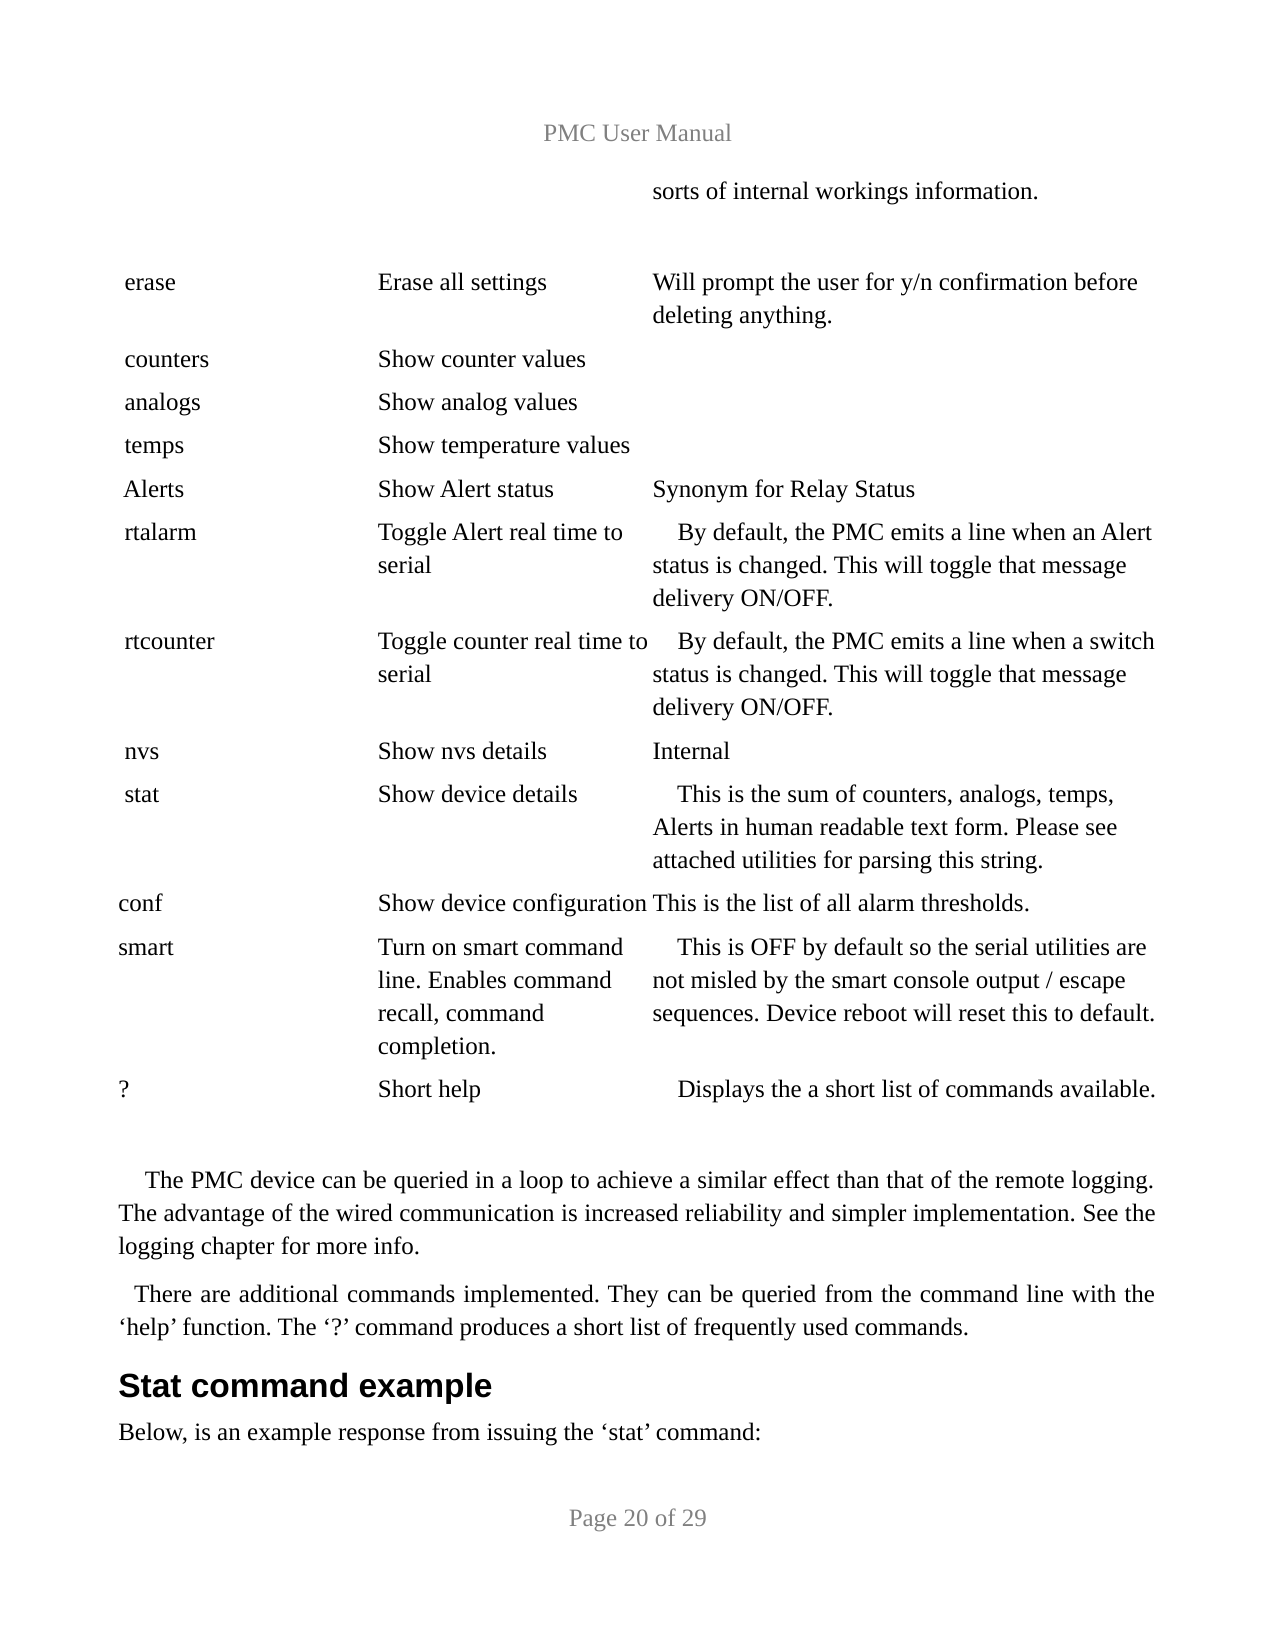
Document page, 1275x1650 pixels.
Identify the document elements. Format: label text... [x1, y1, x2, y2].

table_cell This is OFF by default so the serial utilities are not misled by the smart console output / escape sequences. Device reboot will reset this to default. [652, 932, 1157, 1074]
table_cell Synonym for Relay Status [652, 474, 1157, 517]
text Below, is an example response from issuing the ‘stat’ command: [118, 1417, 1157, 1446]
table_cell [652, 344, 1157, 387]
table_cell counters [118, 344, 378, 387]
table_cell Toggle Alert real time to serial [378, 517, 652, 626]
table_cell This is the sum of counters, analogs, temps, Alerts in human readable text form. Please see attached utilities for parsing this string. [652, 779, 1157, 888]
table_cell Turn on smart command line. Enables command recall, command completion. [378, 932, 652, 1074]
table_cell erase [118, 267, 378, 344]
table_cell Show temperature values [378, 430, 652, 474]
table_cell rtalarm [118, 517, 378, 626]
table_cell analogs [118, 387, 378, 430]
table_cell Displays the a short list of commands available. [652, 1074, 1157, 1117]
table_cell Toggle counter real time to serial [378, 626, 652, 736]
table_cell [652, 430, 1157, 474]
table_cell rtcounter [118, 626, 378, 736]
table_cell conf [118, 889, 378, 932]
table_cell Will prompt the user for y/n confirmation before deleting anything. [652, 267, 1157, 344]
table_cell Show device configuration [378, 889, 652, 932]
table_cell Short help [378, 1074, 652, 1117]
table_cell This is the list of all alarm thresholds. [652, 889, 1157, 932]
table_cell [378, 176, 652, 267]
table_cell [652, 387, 1157, 430]
table_cell sorts of internal workings information. [652, 176, 1157, 267]
table_cell Internal [652, 736, 1157, 779]
subtitle Stat command example [118, 1366, 1157, 1404]
table_cell Show device details [378, 779, 652, 888]
table_cell Show nvs details [378, 736, 652, 779]
text The PMC device can be queried in a loop to achieve a similar effect than that of the remote logging. The advantage of the wired communication is increased reliability and simpler implementation. See the logging chapter for more info. [118, 1165, 1157, 1260]
text There are additional commands implemented. They can be queried from the command line with the ‘help’ function. The ‘?’ command produces a short list of frequently used commands. [118, 1279, 1157, 1341]
table_cell Show analog values [378, 387, 652, 430]
table_cell smart [118, 932, 378, 1074]
table_cell nvs [118, 736, 378, 779]
table_cell Show Alert status [378, 474, 652, 517]
table_cell ? [118, 1074, 378, 1117]
table_cell By default, the PMC emits a line when a switch status is changed. This will toggle that message delivery ON/OFF. [652, 626, 1157, 736]
table_cell Show counter values [378, 344, 652, 387]
table_cell Erase all settings [378, 267, 652, 344]
table_cell Alerts [118, 474, 378, 517]
table_cell [118, 176, 378, 267]
table_cell temps [118, 430, 378, 474]
table_cell By default, the PMC emits a line when an Alert status is changed. This will toggle that message delivery ON/OFF. [652, 517, 1157, 626]
table_cell stat [118, 779, 378, 888]
